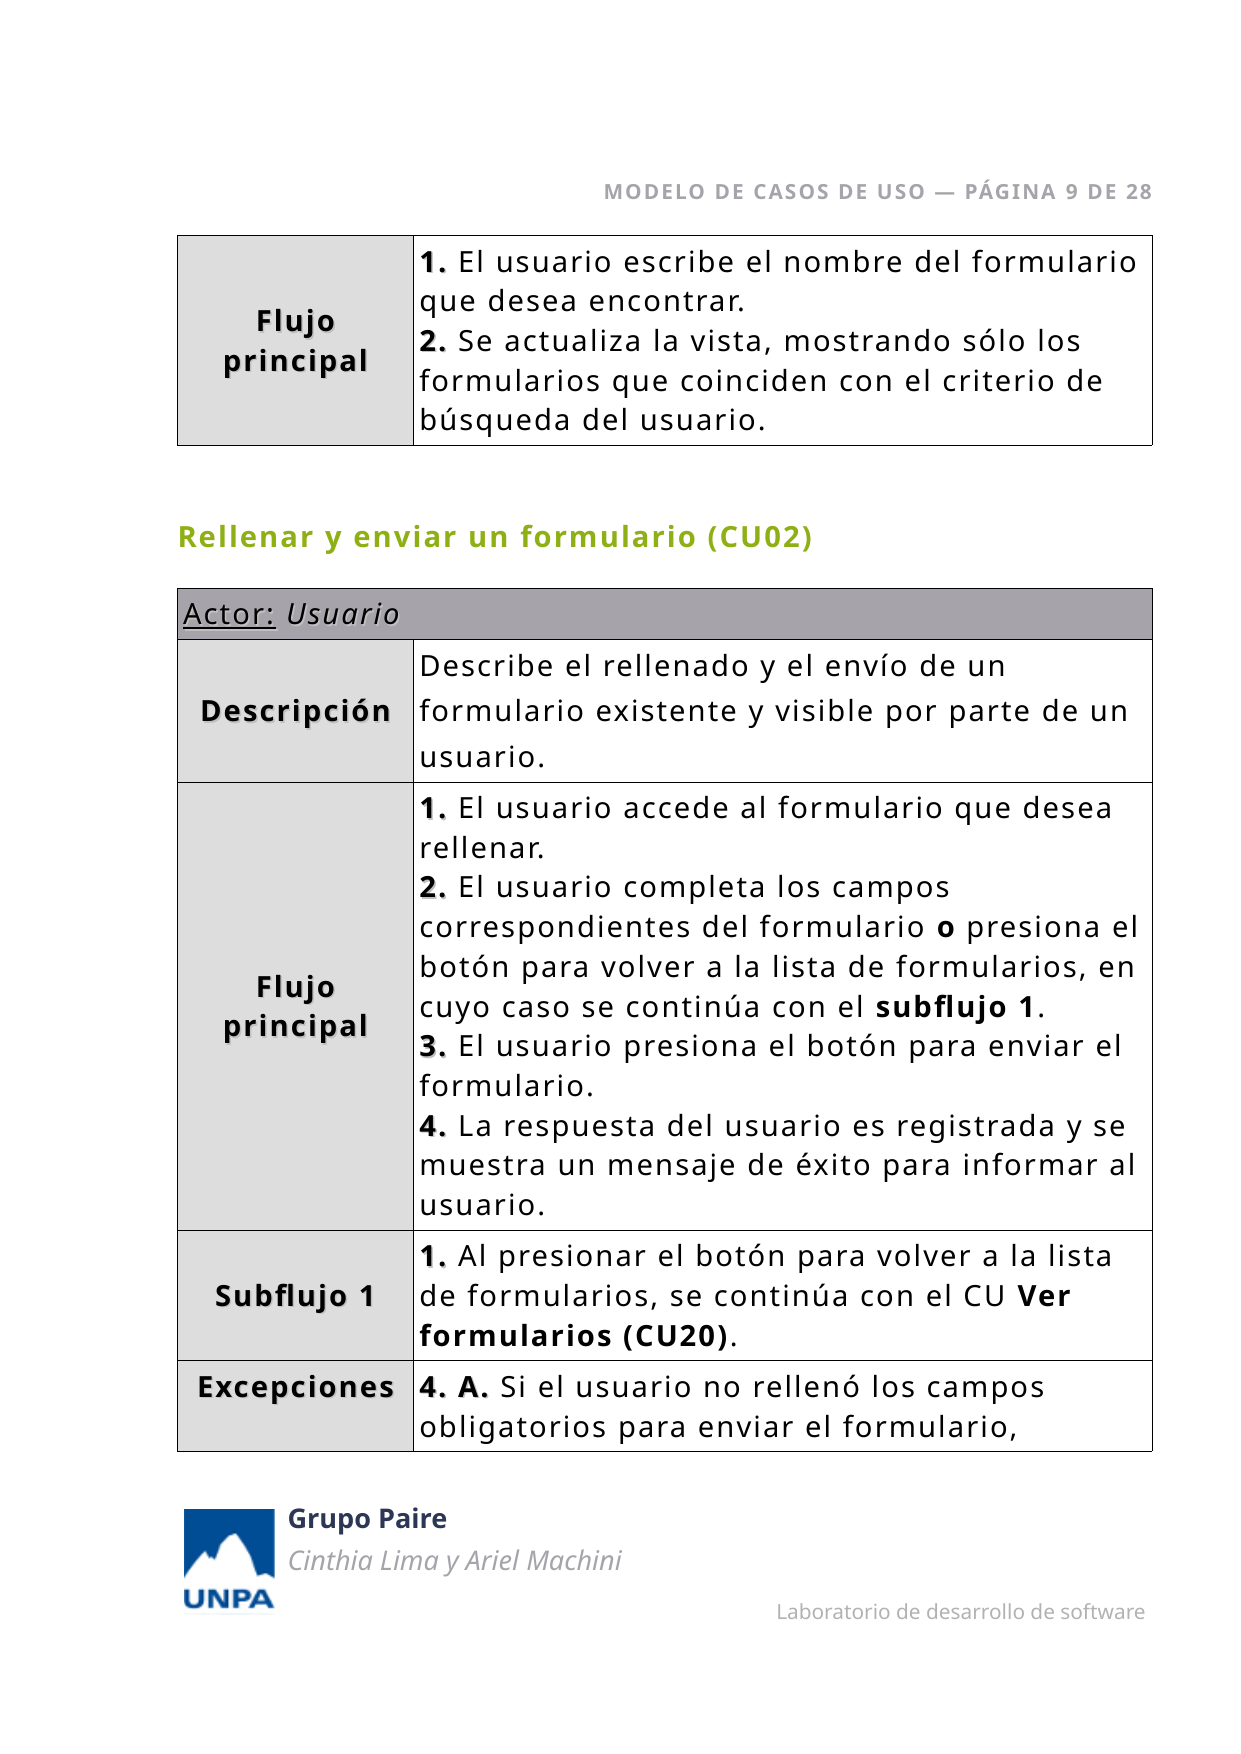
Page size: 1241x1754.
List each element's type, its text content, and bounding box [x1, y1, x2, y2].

table_cell 1. El usuario escribe el nombre del formulario que desea encontrar. 2. Se actualiza la vista, mostrando sólo los formularios que coinciden con el criterio de búsqueda del usuario. [414, 236, 1152, 445]
picture [184, 1509, 275, 1615]
table_cell Describe el rellenado y el envío de un formulario existente y visible por parte de un usuario. [414, 640, 1152, 782]
table_cell 1. Al presionar el botón para volver a la lista de formularios, se continúa con el CU Ver formularios (CU20). [414, 1231, 1152, 1360]
table_cell Excepciones [178, 1361, 413, 1451]
table_cell Subflujo 1 [178, 1231, 413, 1360]
table_cell Descripción [178, 640, 413, 782]
table_cell Flujo principal [178, 236, 413, 445]
table_cell 1. El usuario accede al formulario que desea rellenar. 2. El usuario completa los campos correspondientes del formulario o presiona el botón para volver a la lista de formularios, en cuyo caso se continúa con el subflujo 1. 3. El usuario presiona el botón para enviar el formulario. 4. La respuesta del usuario es registrada y se muestra un mensaje de éxito para informar al usuario. [414, 783, 1152, 1230]
table_header Actor: Usuario [178, 589, 1152, 639]
table_cell Flujo principal [178, 783, 413, 1230]
subtitle Rellenar y enviar un formulario (CU02) [177, 516, 1152, 556]
table_cell 4. A. Si el usuario no rellenó los campos obligatorios para enviar el formulario, [414, 1361, 1152, 1451]
